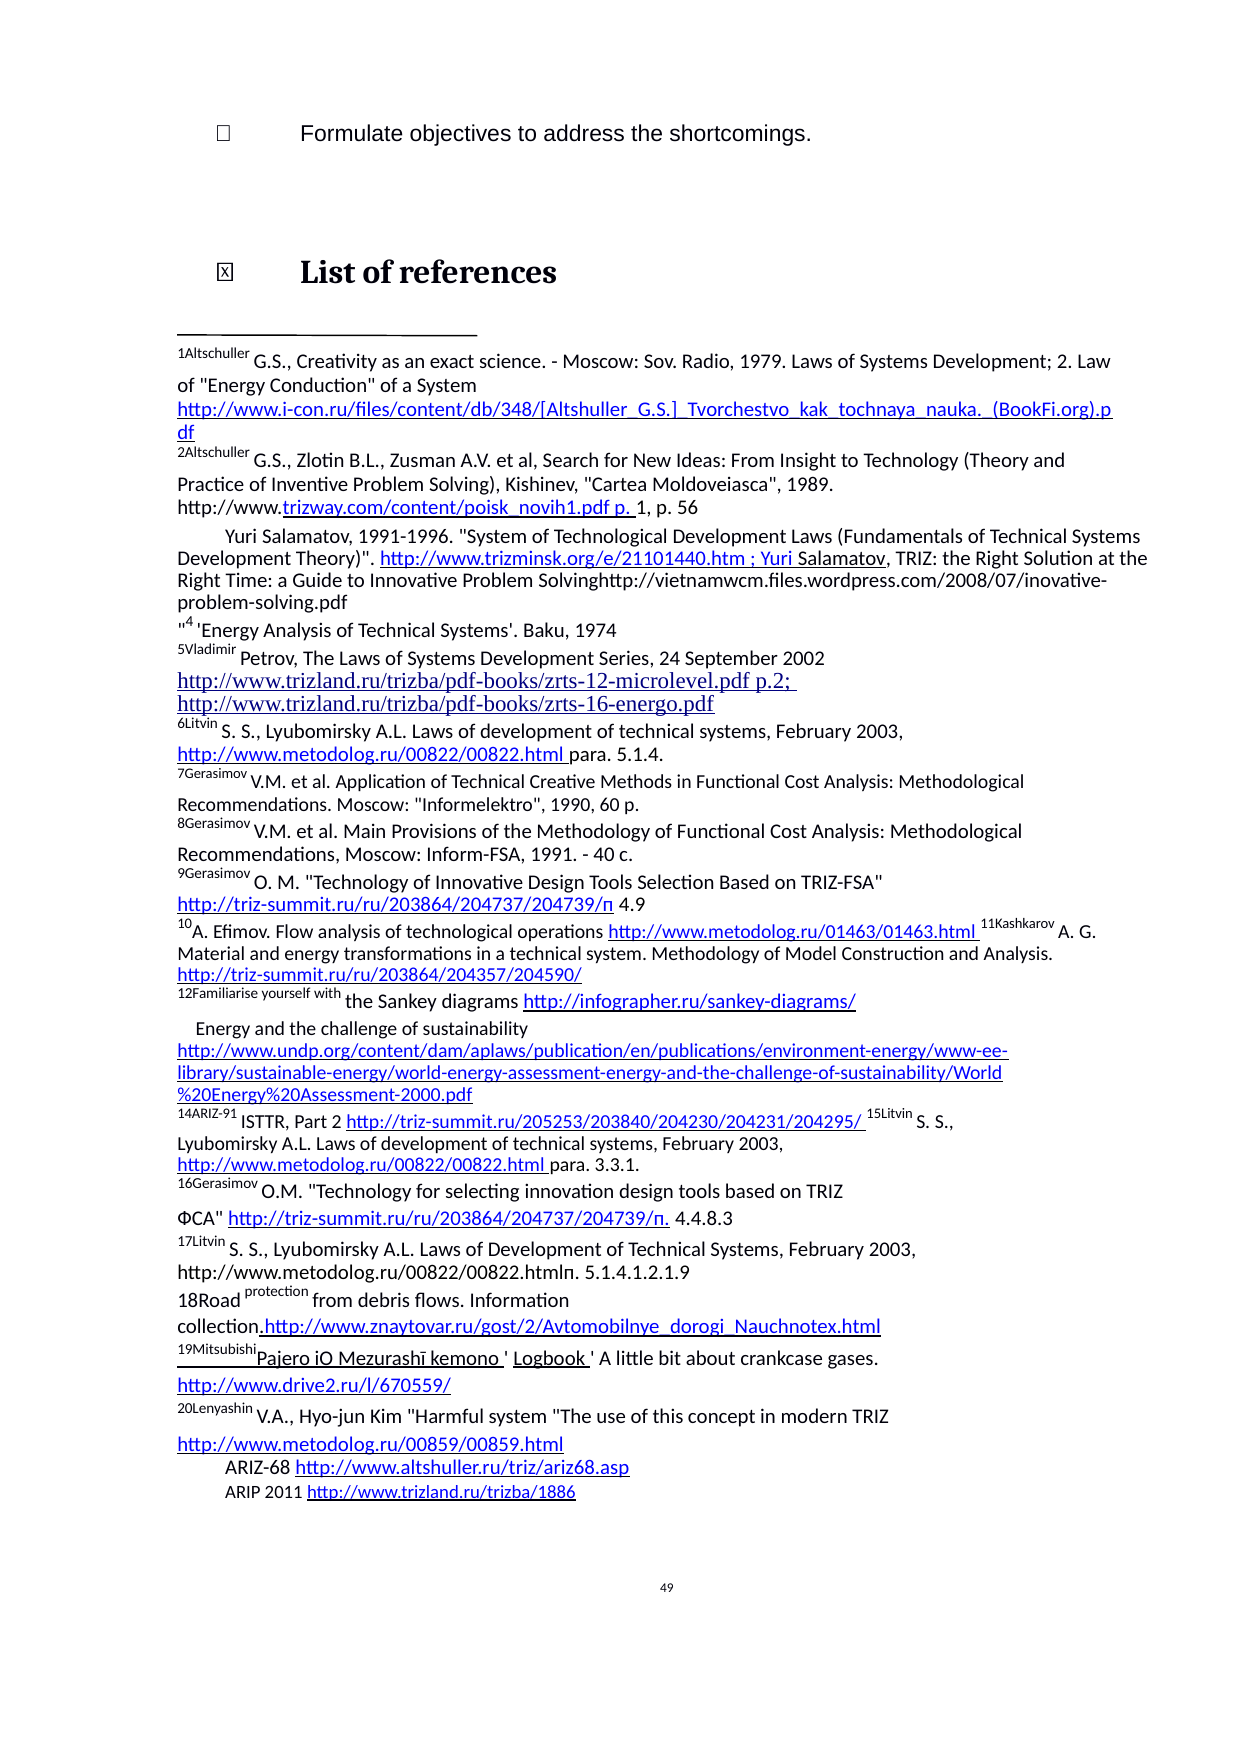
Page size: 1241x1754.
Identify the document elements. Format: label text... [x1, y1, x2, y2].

text 6Litvin S. S., Lyubomirsky A.L. Laws of development of technical systems, February 2003, http://www.metodolog.ru/00822/00822.html para. 5.1.4. [177, 717, 944, 767]
text 17Litvin S. S., Lyubomirsky A.L. Laws of Development of Technical Systems, February 2003, http://www.metodolog.ru/00822/00822.htmlп. 5.1.4.1.2.1.9 [177, 1234, 950, 1284]
list List of references [214, 253, 1152, 292]
text 7Gerasimov V.M. et al. Application of Technical Creative Methods in Functional Cost Analysis: Methodological Recommendations. Moscow: "Informelektro", 1990, 60 p. [177, 767, 1102, 817]
list Yuri Salamatov, 1991-1996. "System of Technological Development Laws (Fundamentals of Technical Systems Development Theory)". http://www.trizminsk.org/e/21101440.htm ; Yuri Salamatov, TRIZ: the Right Solution at the Right Time: a Guide to Innovative Problem Solvinghttp://vietnamwcm.files.wordpress.com/2008/07/inovative-problem-solving.pdf [177, 525, 1152, 615]
text 14ARIZ-91 ISTTR, Part 2 http://triz-summit.ru/205253/203840/204230/204231/204295/ 15Litvin S. S., Lyubomirsky A.L. Laws of development of technical systems, February 2003, http://www.metodolog.ru/00822/00822.html para. 3.3.1. [177, 1107, 969, 1176]
text df [177, 419, 1112, 444]
text collection.http://www.znaytovar.ru/gost/2/Avtomobilnye_dorogi_Nauchnotex.html [177, 1314, 1152, 1339]
text 20Lenyashin V.A., Hyo-jun Kim "Harmful system "The use of this concept in modern TRIZ [177, 1398, 1152, 1430]
text 12Familiarise yourself with the Sankey diagrams http://infographer.ru/sankey-diagrams/ [177, 987, 1152, 1014]
text 18Road protection from debris flows. Information [177, 1284, 1152, 1313]
text 1Altschuller G.S., Creativity as an exact science. - Moscow: Sov. Radio, 1979. Laws of Systems Development; 2. Law of "Energy Conduction" of a System http://www.i-con.ru/files/content/db/348/[Altshuller_G.S.]_Tvorchestvo_kak_tochnaya_nauka._(BookFi.org).p [177, 346, 1112, 418]
text http://www.metodolog.ru/00859/00859.html [177, 1431, 1152, 1456]
list Formulate objectives to address the shortcomings. [214, 120, 1152, 146]
text 2Altschuller G.S., Zlotin B.L., Zusman A.V. et al, Search for New Ideas: From Insight to Technology (Theory and Practice of Inventive Problem Solving), Kishinev, "Cartea Moldoveiasca", 1989. http://www.trizway.com/content/poisk_novih1.pdf p. 1, p. 56 [177, 444, 1100, 520]
text 49 [150, 1585, 1183, 1606]
text 8Gerasimov V.M. et al. Main Provisions of the Methodology of Functional Cost Analysis: Methodological Recommendations, Moscow: Inform-FSA, 1991. - 40 с. [177, 817, 1135, 867]
text http://www.drive2.ru/l/670559/ [177, 1372, 1152, 1398]
list Energy and the challenge of sustainability http://www.undp.org/content/dam/aplaws/publication/en/publications/environment-energy/www-ee-library/sustainable-energy/world-energy-assessment-energy-and-the-challenge-of-sustainability/World%20Energy%20Assessment-2000.pdf [177, 1016, 1064, 1107]
text 16Gerasimov O.M. "Technology for selecting innovation design tools based on TRIZ [177, 1177, 1152, 1204]
list ARIP 2011 http://www.trizland.ru/trizba/1886 [196, 1482, 1152, 1502]
text 9Gerasimov O. M. "Technology of Innovative Design Tools Selection Based on TRIZ-FSA" http://triz-summit.ru/ru/203864/204737/204739/п 4.9 [177, 867, 1150, 917]
text 19MitsubishiPajero iO Mezurashī kemono ' Logbook ' A little bit about crankcase gases. [177, 1340, 1152, 1371]
list ARIZ-68 http://www.altshuller.ru/triz/ariz68.asp [196, 1456, 1152, 1479]
text 5Vladimir Petrov, The Laws of Systems Development Series, 24 September 2002 http://www.trizland.ru/trizba/pdf-books/zrts-12-microlevel.pdf p.2; http://www.trizland.ru/trizba/pdf-books/zrts-16-energo.pdf [177, 643, 1073, 717]
text "4 'Energy Analysis of Technical Systems'. Baku, 1974 [177, 615, 1152, 643]
text 10А. Efimov. Flow analysis of technological operations http://www.metodolog.ru/01463/01463.html 11Kashkarov A. G. Material and energy transformations in a technical system. Methodology of Model Construction and Analysis. http://triz-summit.ru/ru/203864/204357/204590/ [177, 917, 1100, 986]
text ФСА" http://triz-summit.ru/ru/203864/204737/204739/п. 4.4.8.3 [177, 1205, 1152, 1231]
